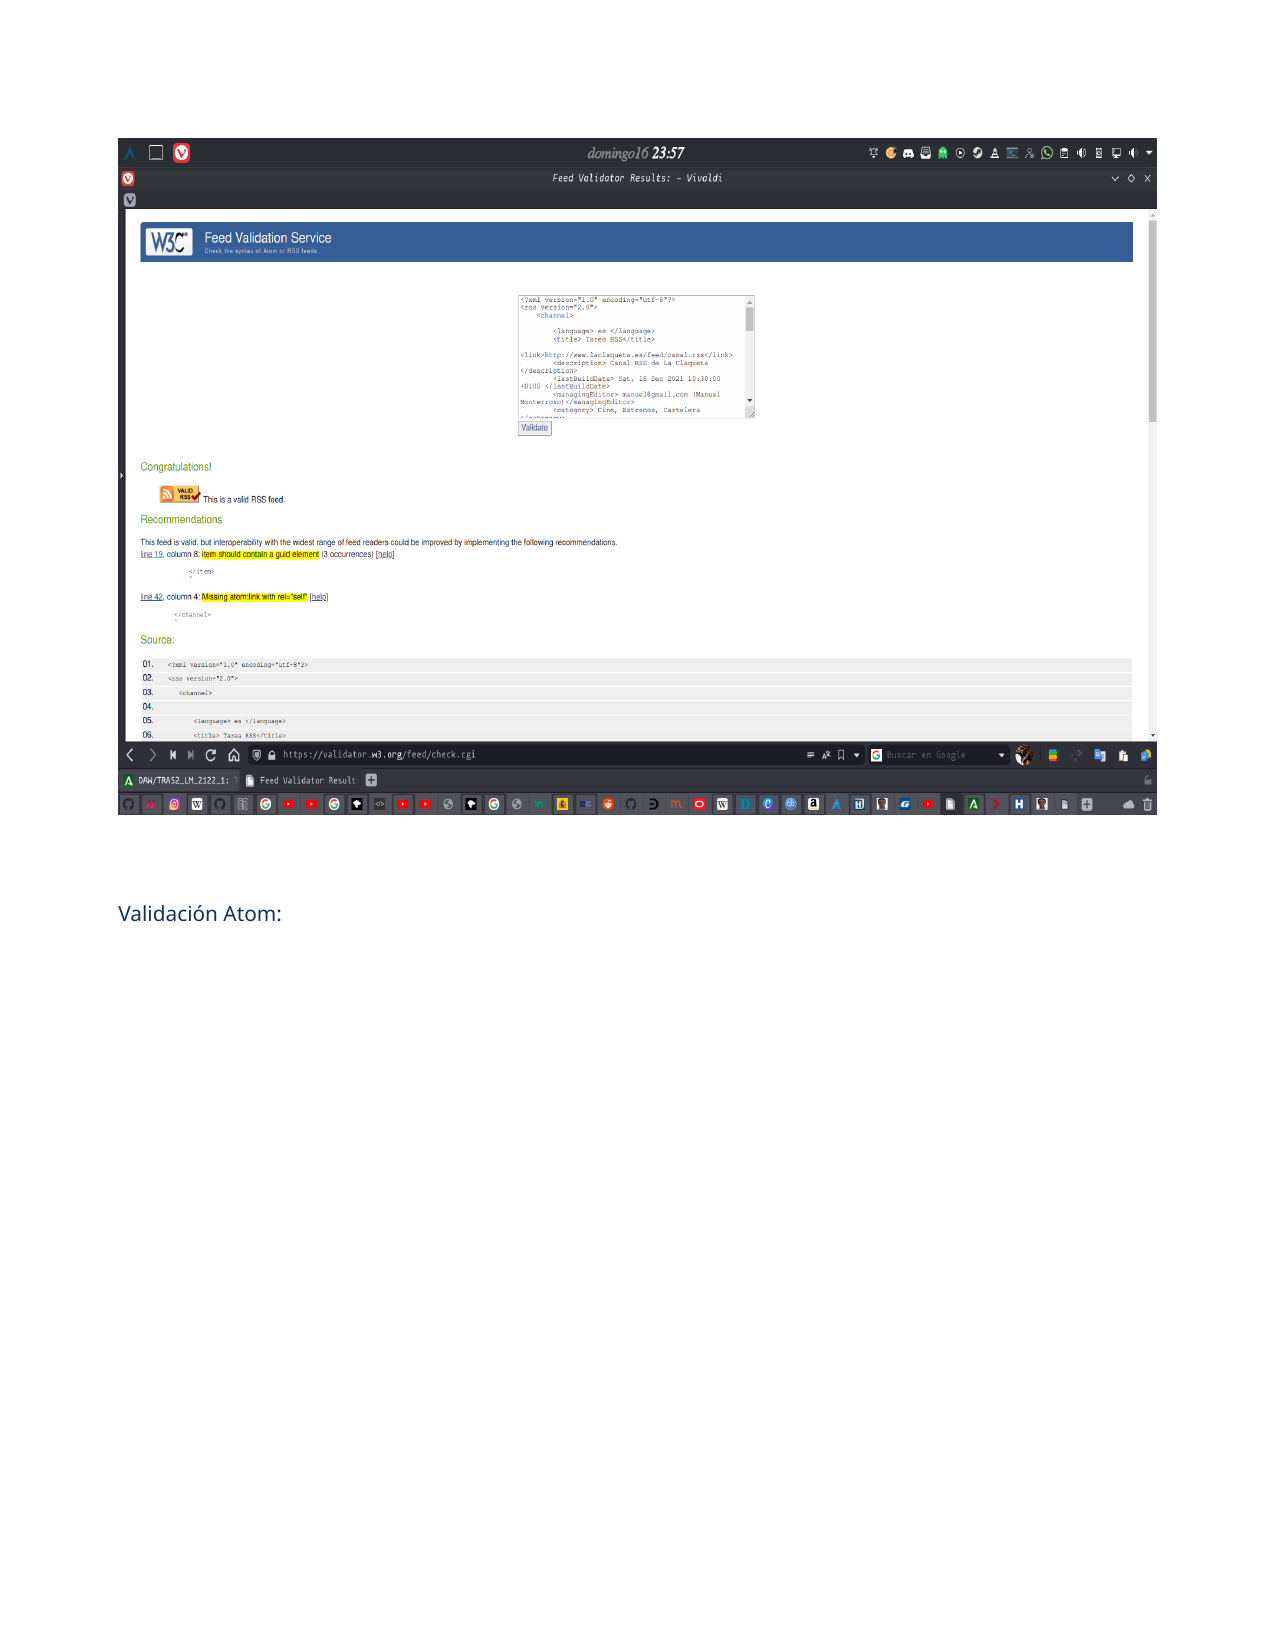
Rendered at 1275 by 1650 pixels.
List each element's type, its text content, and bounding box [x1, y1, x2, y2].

text Validación Atom: [118, 899, 1157, 928]
picture [118, 138, 1157, 815]
